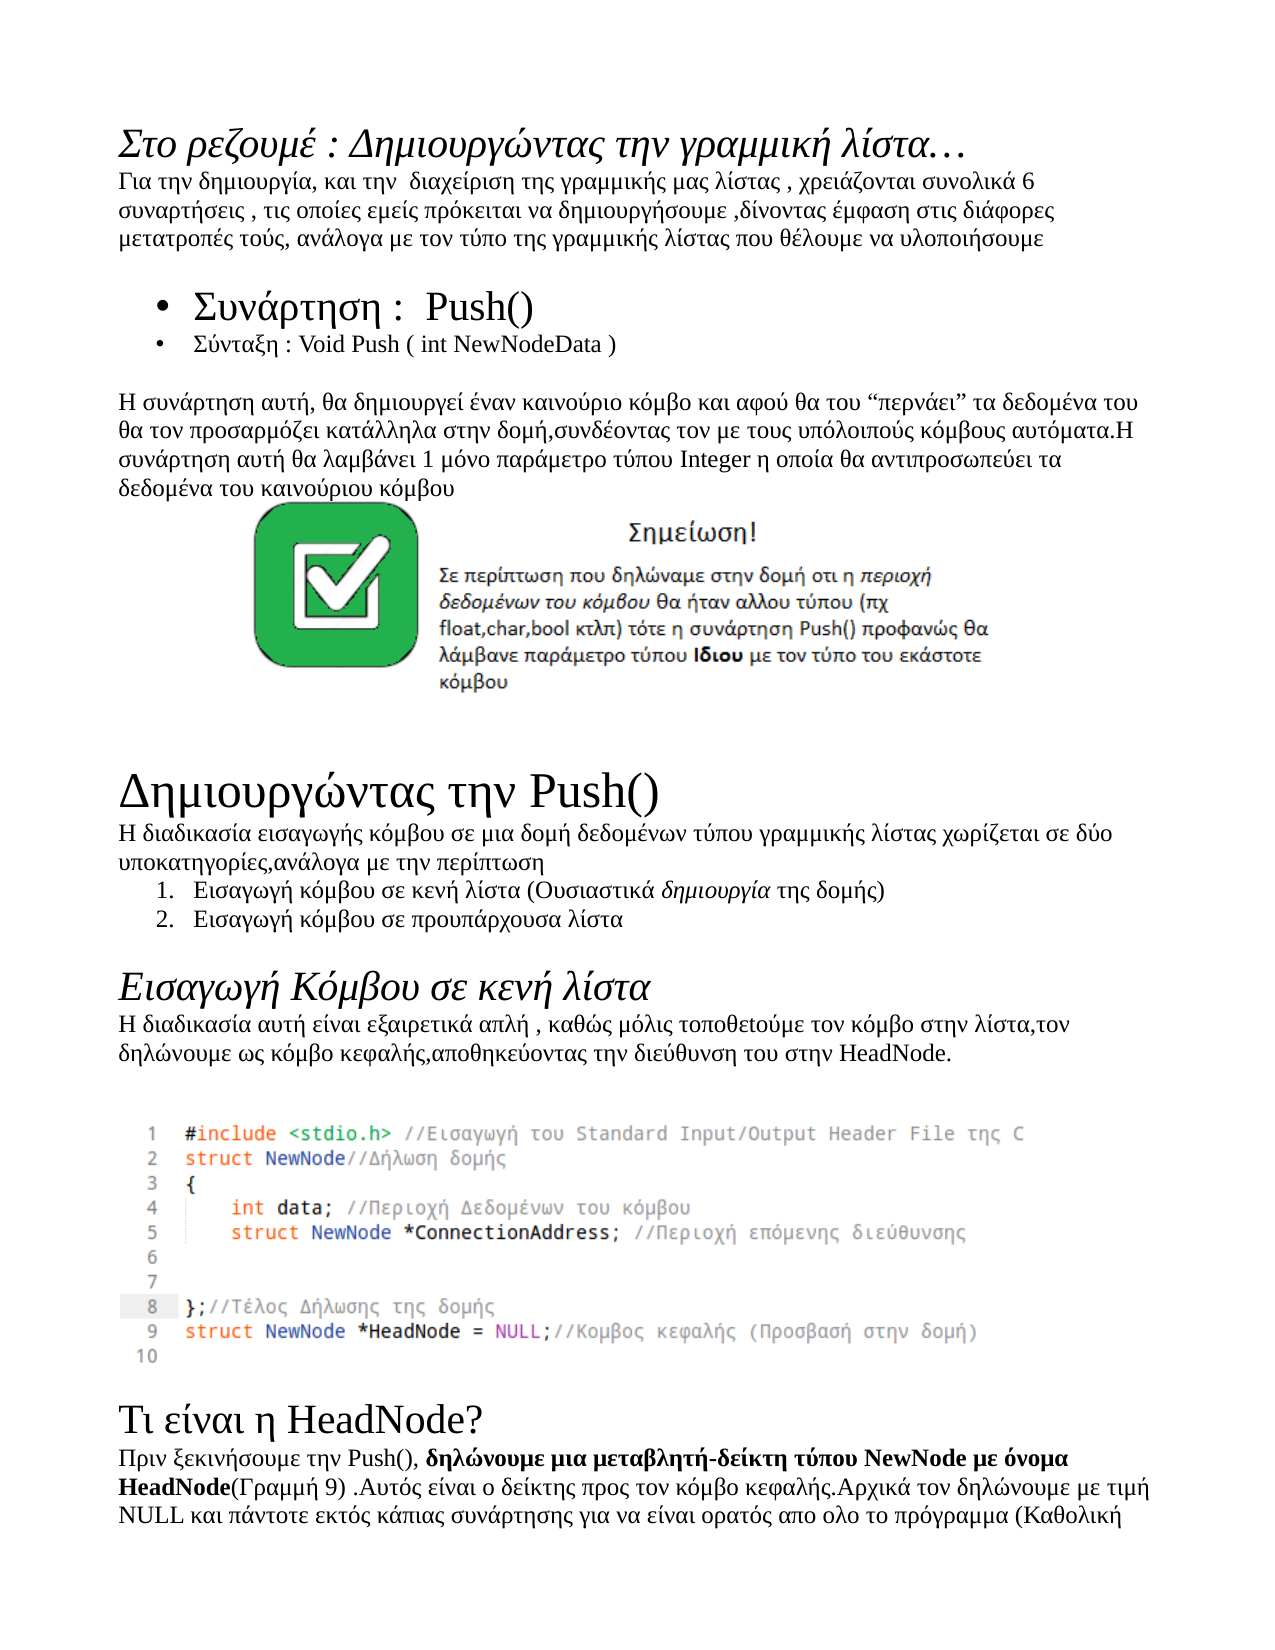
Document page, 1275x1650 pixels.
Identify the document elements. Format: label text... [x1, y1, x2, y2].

text Η διαδικασία εισαγωγής κόμβου σε μια δομή δεδομένων τύπου γραμμικής λίστας χωρίζεται σε δύο υποκατηγορίες,ανάλογα με την περίπτωση [118, 818, 1157, 875]
text Η συνάρτηση αυτή, θα δημιουργεί έναν καινούριο κόμβο και αφού θα του “περνάει” τα δεδομένα του θα τον προσαρμόζει κατάλληλα στην δομή,συνδέοντας τον με τους υπόλοιπούς κόμβους αυτόματα.Η συνάρτηση αυτή θα λαμβάνει 1 μόνο παράμετρο τύπου Integer η οποία θα αντιπροσωπεύει τα δεδομένα του καινούριου κόμβου [118, 387, 1157, 502]
text Εισαγωγή Κόμβου σε κενή λίστα [118, 962, 1157, 1009]
text Η διαδικασία αυτή είναι εξαιρετικά απλή , καθώς μόλις τοποθεtούμε τον κόμβο στην λίστα,τον δηλώνουμε ως κόμβο κεφαλής,αποθηκεύοντας την διεύθυνση του στην HeadNode. [118, 1009, 1157, 1067]
text Τι είναι η HeadNode? [118, 1395, 1157, 1443]
text Για την δημιουργία, και την διαχείριση της γραμμικής μας λίστας , χρειάζονται συνολικά 6 συναρτήσεις , τις οποίες εμείς πρόκειται να δημιουργήσουμε ,δίνοντας έμφαση στις διάφορες μετατροπές τούς, ανάλογα με τον τύπο της γραμμικής λίστας που θέλουμε να υλοποιήσουμε [118, 166, 1157, 252]
picture [120, 1124, 1155, 1367]
text Στο ρεζουμέ : Δημιουργώντας την γραμμική λίστα… [118, 118, 1157, 166]
list Συνάρτηση : Push() [156, 281, 1157, 329]
picture [253, 501, 1022, 704]
list Σύνταξη : Void Push ( int NewNodeData ) [156, 329, 1157, 358]
text Δημιουργώντας την Push() [118, 760, 1157, 818]
list Εισαγωγή κόμβου σε κενή λίστα (Ουσιαστικά δημιουργία της δομής) [156, 875, 1157, 904]
list Εισαγωγή κόμβου σε προυπάρχουσα λίστα [156, 904, 1157, 933]
text Πριν ξεκινήσουμε την Push(), δηλώνουμε μια μεταβλητή-δείκτη τύπου NewNode με όνομα HeadNode(Γραμμή 9) .Αυτός είναι ο δείκτης προς τον κόμβο κεφαλής.Αρχικά τον δηλώνουμε με τιμή NULL και πάντοτε εκτός κάπιας συνάρτησης για να είναι ορατός απο ολο το πρόγραμμα (Καθολική [118, 1443, 1157, 1529]
